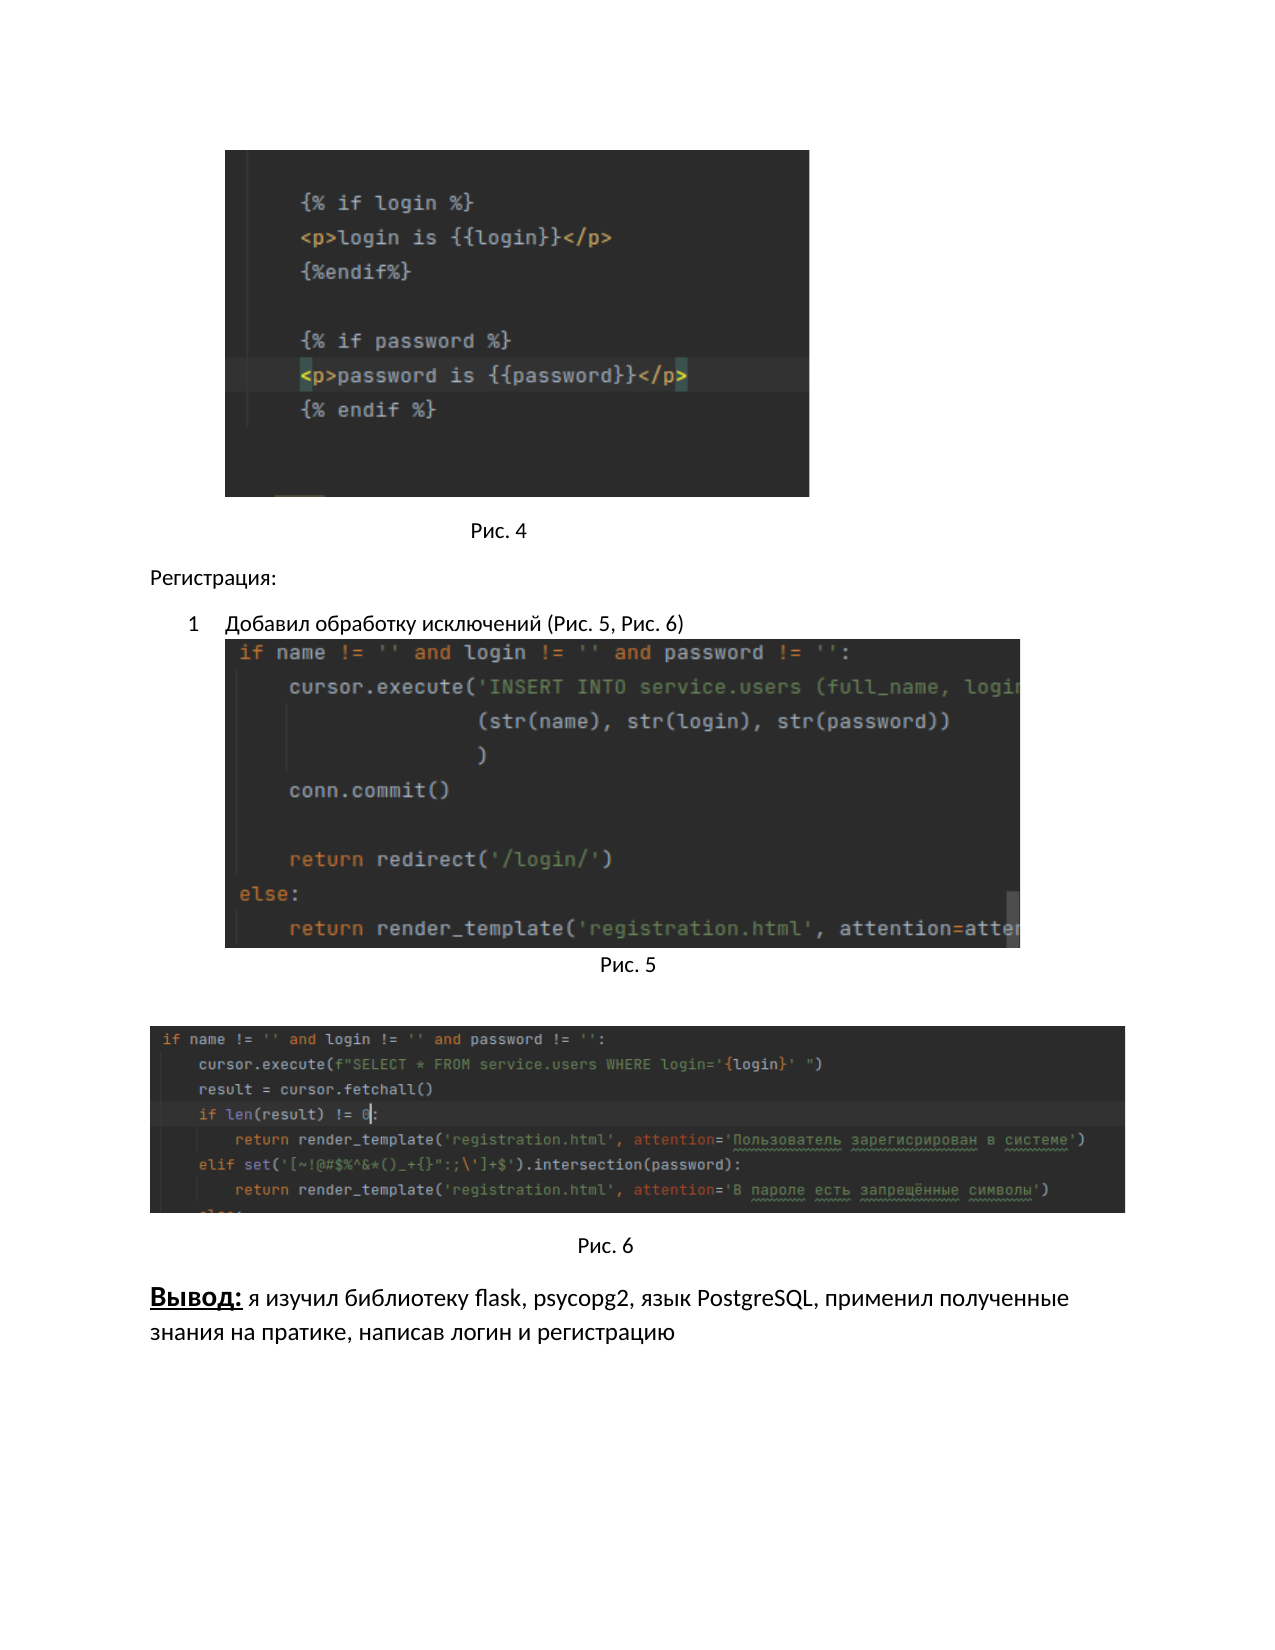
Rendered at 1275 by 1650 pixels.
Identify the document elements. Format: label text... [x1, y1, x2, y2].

picture [225, 639, 1021, 948]
text Вывод: я изучил библиотеку flask, psycopg2, язык PostgreSQL, применил полученные знания на пратике, написав логин и регистрацию [150, 1278, 1125, 1347]
picture [150, 1026, 1125, 1213]
text Регистрация: [150, 563, 1125, 591]
list Рис. 5 [225, 950, 1125, 978]
text Рис. 6 [150, 1231, 1125, 1259]
text Рис. 4 [150, 516, 1125, 544]
list Добавил обработку исключений (Рис. 5, Рис. 6) [187, 609, 1125, 637]
picture [225, 150, 810, 497]
